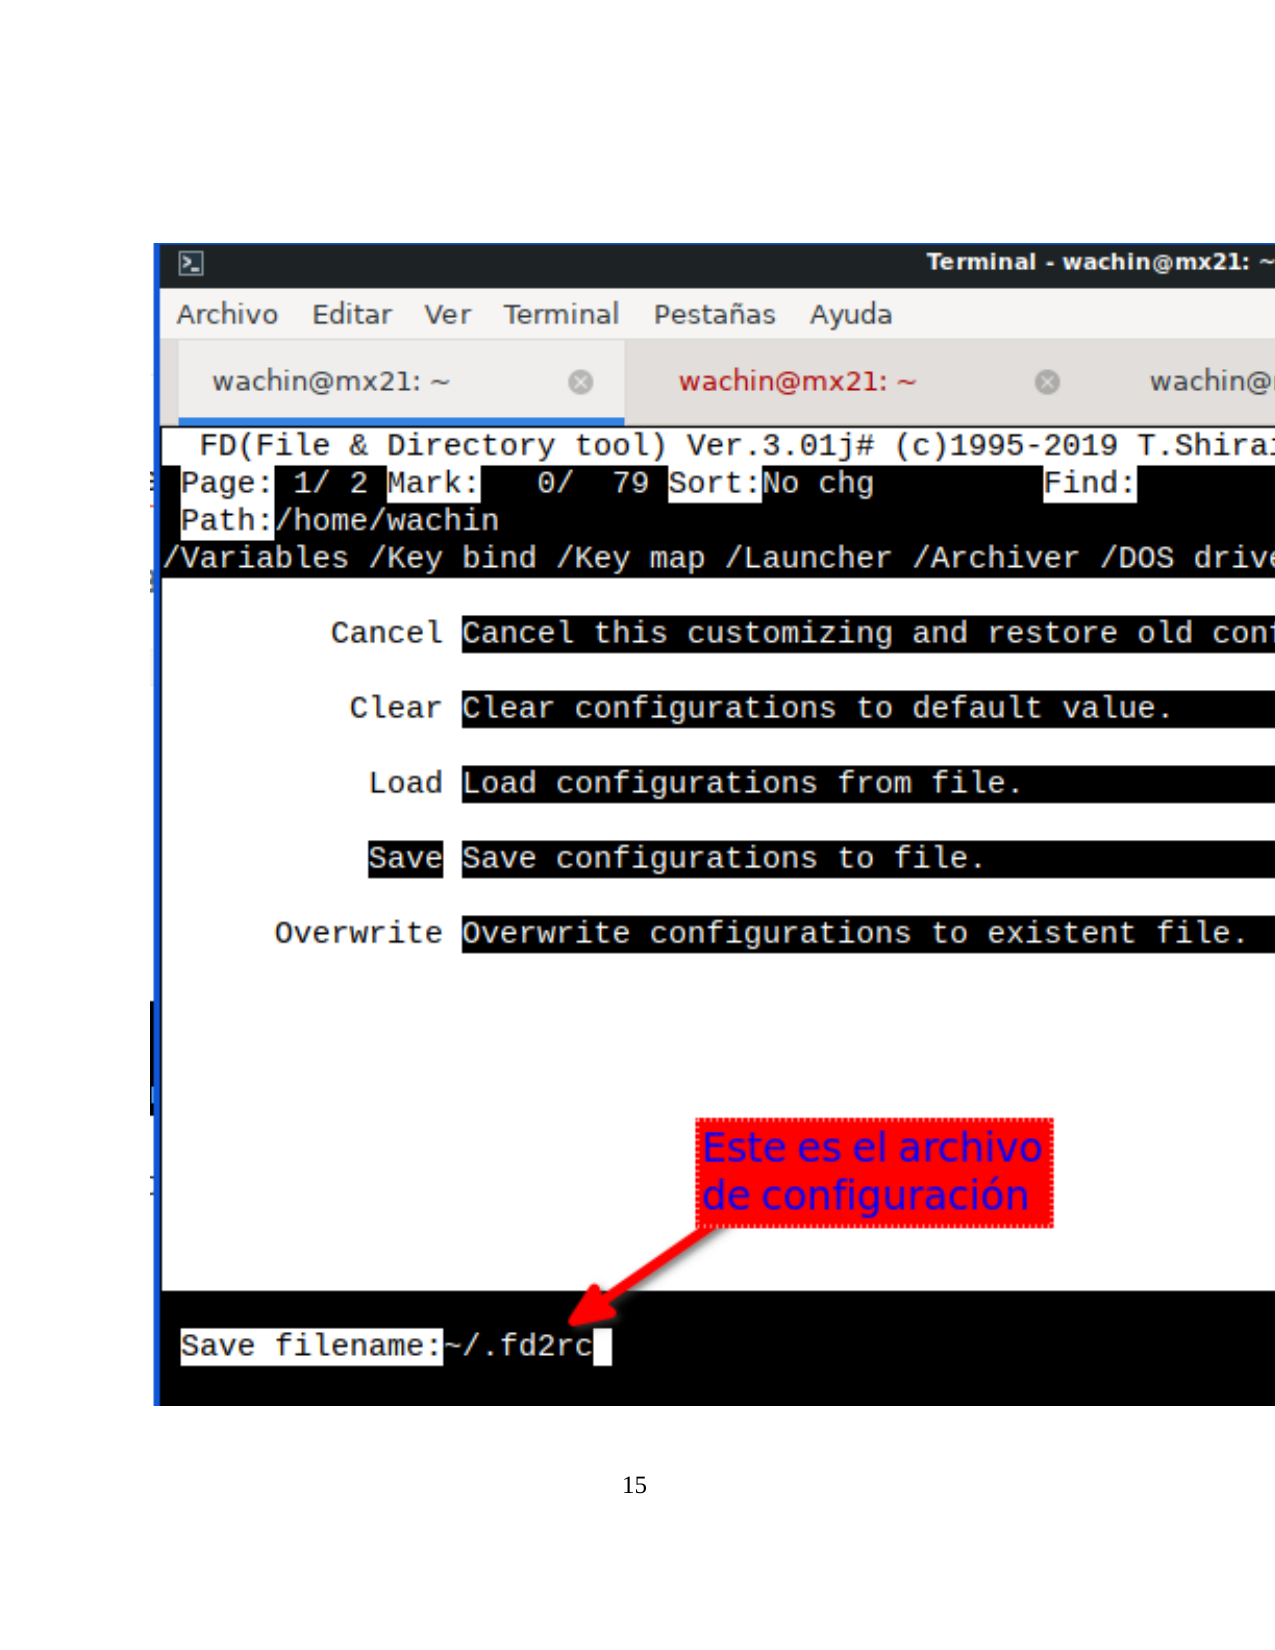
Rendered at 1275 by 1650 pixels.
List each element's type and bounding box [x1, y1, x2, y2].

picture [150, 243, 1275, 1406]
